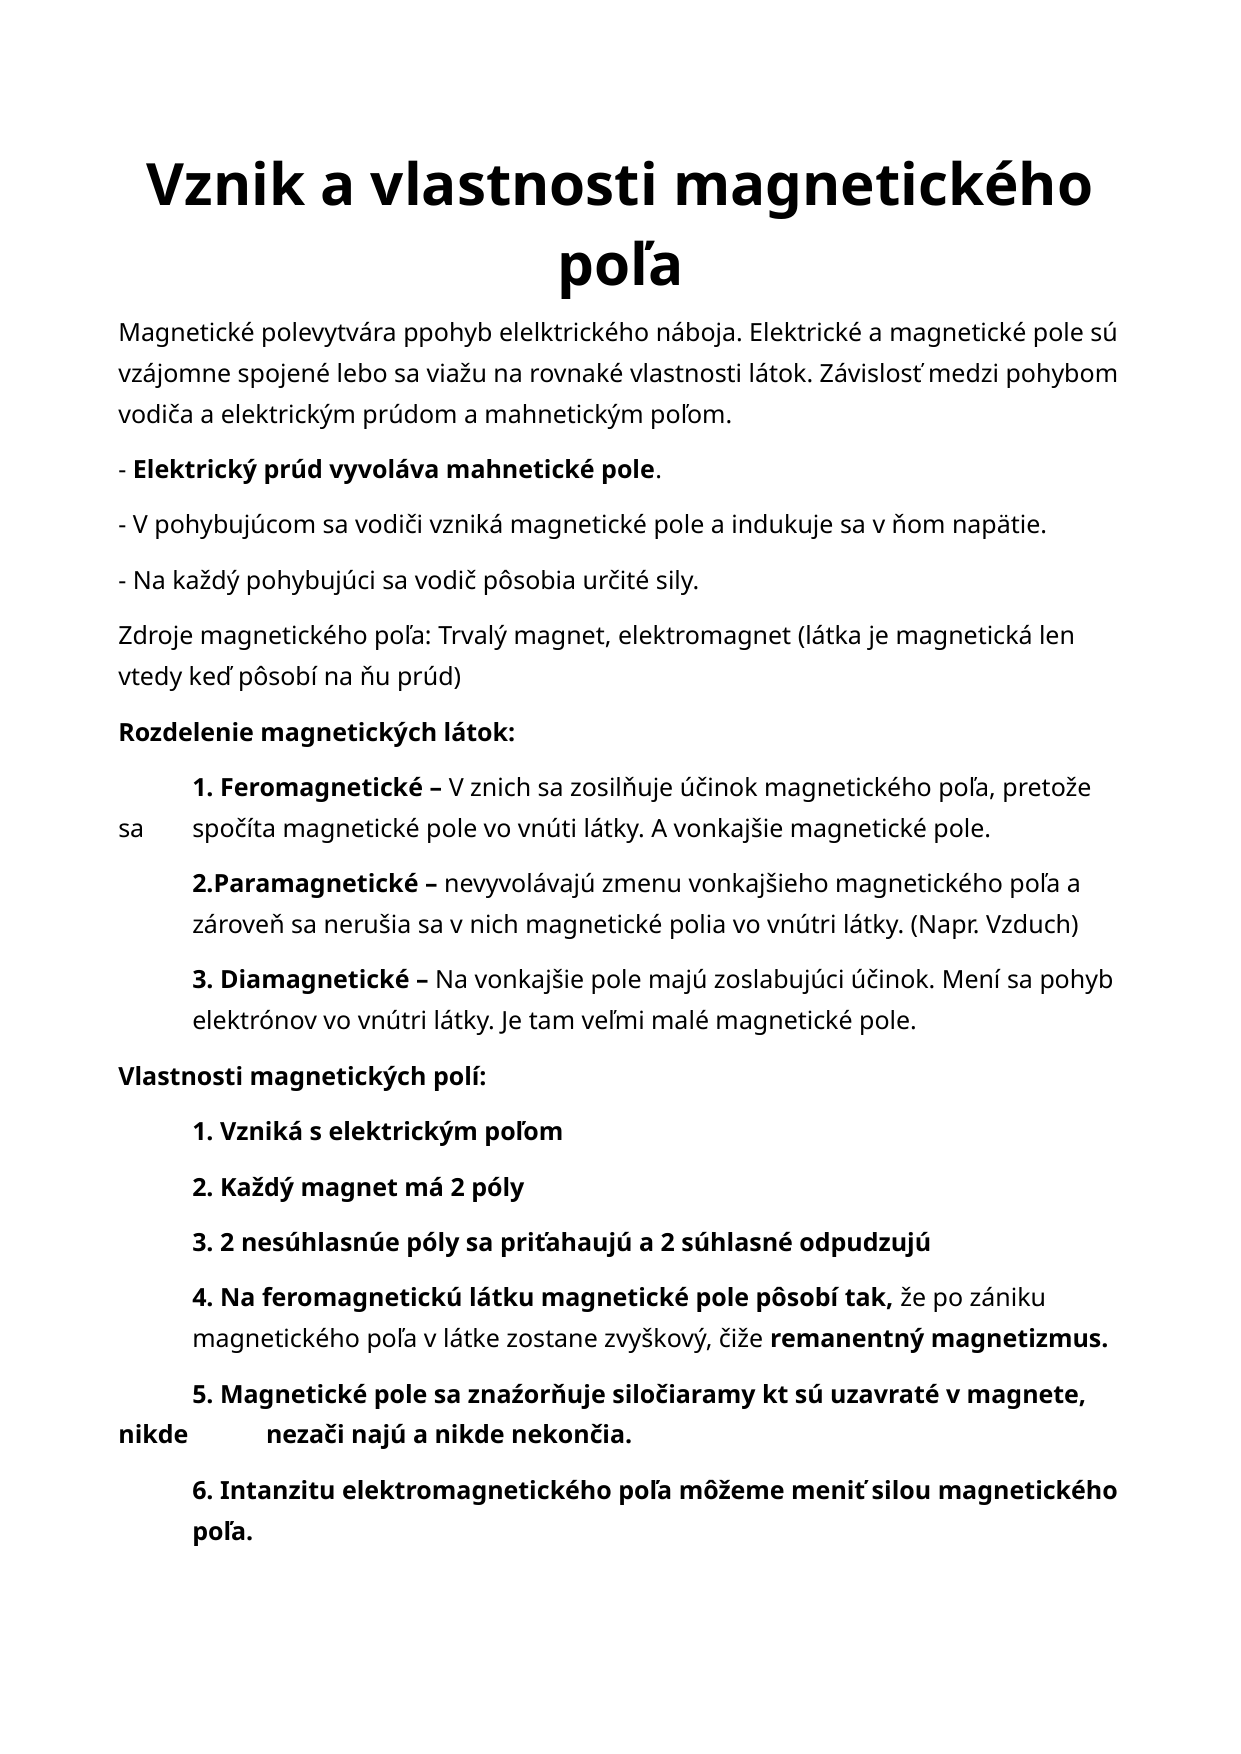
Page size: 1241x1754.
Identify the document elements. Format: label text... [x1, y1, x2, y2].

text 6. Intanzitu elektromagnetického poľa môžeme meniť silou magnetického poľa. [118, 1472, 1122, 1547]
text 2. Každý magnet má 2 póly [118, 1169, 1122, 1203]
text Vlastnosti magnetických polí: [118, 1058, 1122, 1092]
text Zdroje magnetického poľa: Trvalý magnet, elektromagnet (látka je magnetická len vtedy keď pôsobí na ňu prúd) [118, 618, 1122, 693]
text 2.Paramagnetické – nevyvolávajú zmenu vonkajšieho magnetického poľa a zároveň sa nerušia sa v nich magnetické polia vo vnútri látky. (Napr. Vzduch) [118, 866, 1122, 941]
text - Elektrický prúd vyvoláva mahnetické pole. [118, 452, 1122, 486]
text - Na každý pohybujúci sa vodič pôsobia určité sily. [118, 562, 1122, 597]
text 3. 2 nesúhlasnúe póly sa priťahaujú a 2 súhlasné odpudzujú [118, 1224, 1122, 1259]
text 4. Na feromagnetickú látku magnetické pole pôsobí tak, že po zániku magnetického poľa v látke zostane zvyškový, čiže remanentný magnetizmus. [118, 1280, 1122, 1355]
title Vznik a vlastnosti magnetického poľa [118, 143, 1122, 302]
text 5. Magnetické pole sa znaźorňuje siločiaramy kt sú uzavraté v magnete, nikde nezači najú a nikde nekončia. [118, 1376, 1122, 1451]
text Magnetické polevytvára ppohyb elelktrického náboja. Elektrické a magnetické pole sú vzájomne spojené lebo sa viažu na rovnaké vlastnosti látok. Závislosť medzi pohybom vodiča a elektrickým prúdom a mahnetickým poľom. [118, 314, 1122, 430]
text 3. Diamagnetické – Na vonkajšie pole majú zoslabujúci účinok. Mení sa pohyb elektrónov vo vnútri látky. Je tam veľmi malé magnetické pole. [118, 962, 1122, 1037]
text - V pohybujúcom sa vodiči vzniká magnetické pole a indukuje sa v ňom napätie. [118, 507, 1122, 541]
text 1. Vzniká s elektrickým poľom [118, 1114, 1122, 1148]
text Rozdelenie magnetických látok: [118, 714, 1122, 748]
text 1. Feromagnetické – V znich sa zosilňuje účinok magnetického poľa, pretože sa spočíta magnetické pole vo vnúti látky. A vonkajšie magnetické pole. [118, 769, 1122, 844]
